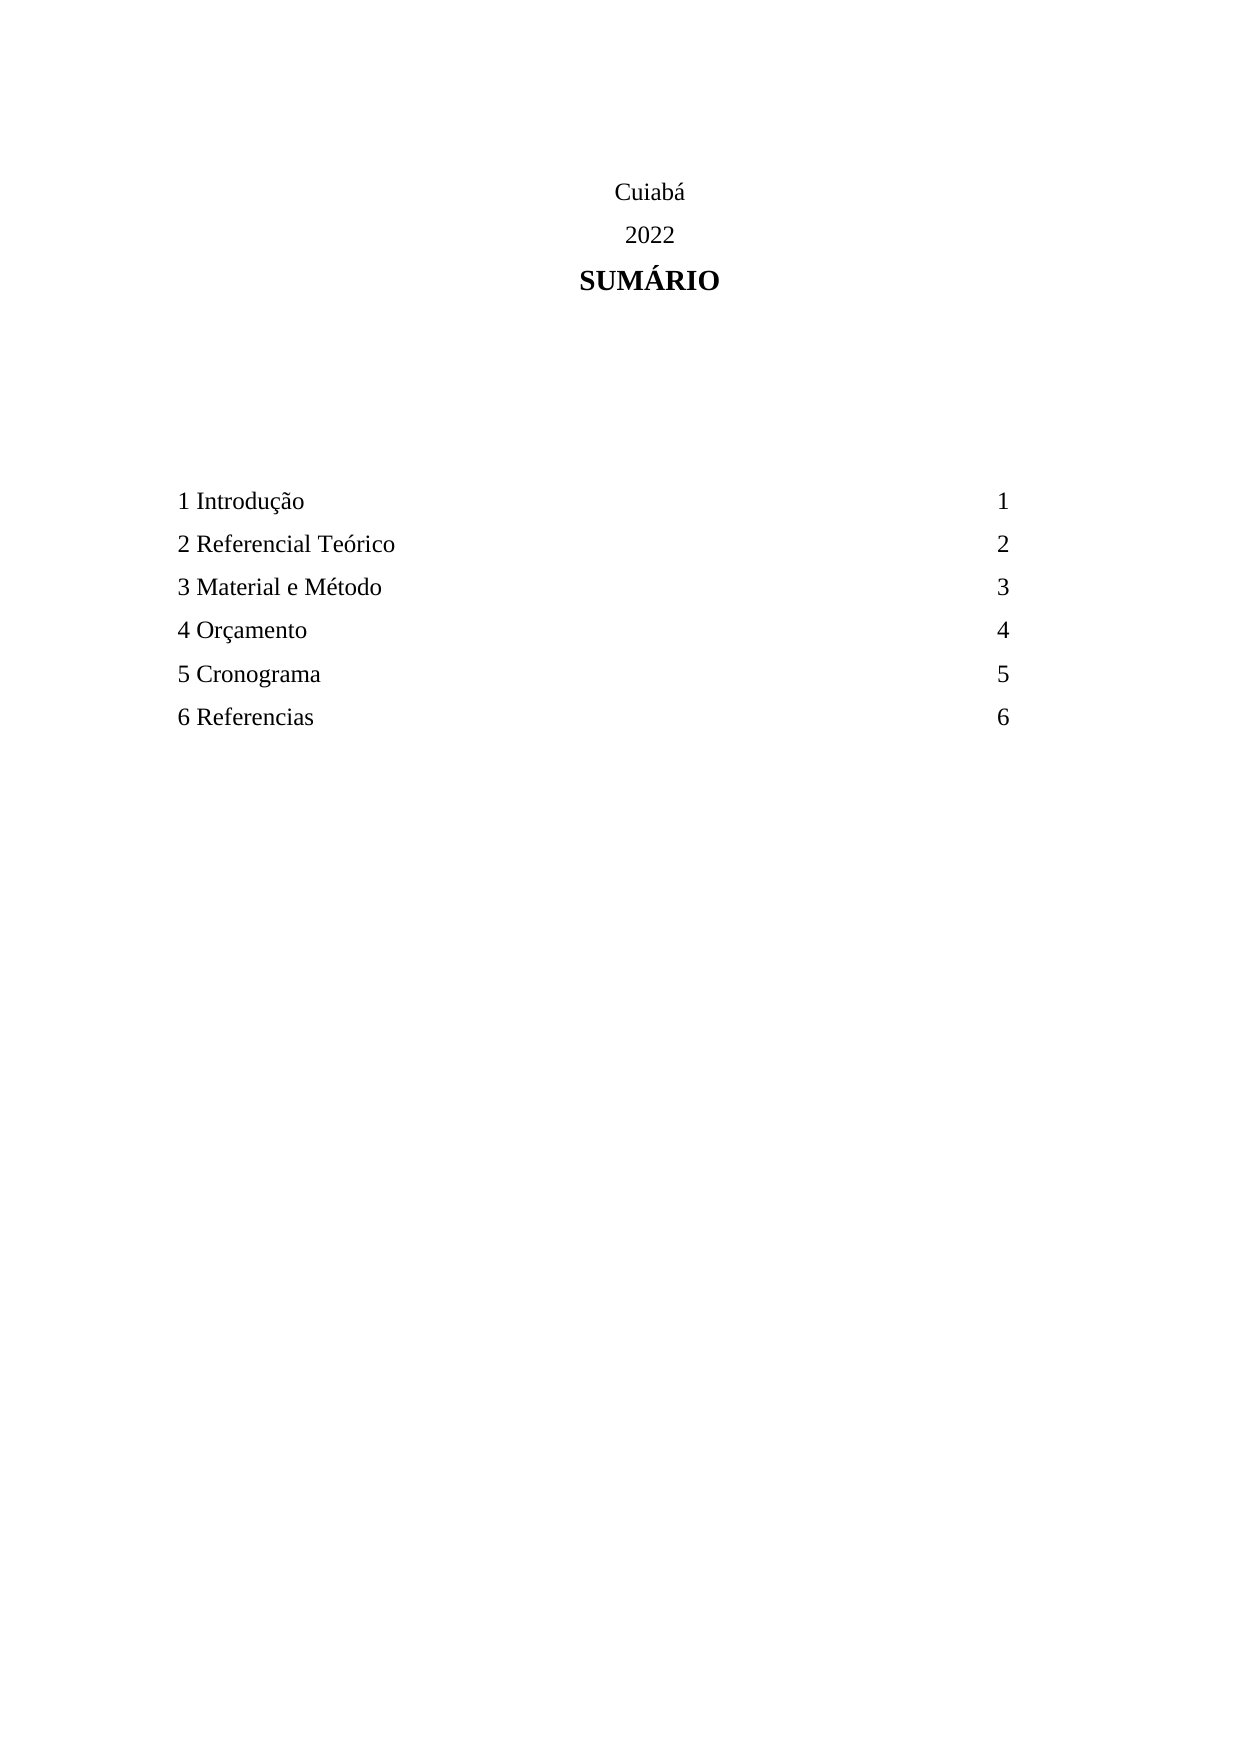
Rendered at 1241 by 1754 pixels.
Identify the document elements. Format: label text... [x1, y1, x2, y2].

text SUMÁRIO [177, 263, 1122, 297]
text 6 Referencias 6 [177, 702, 1122, 731]
text 4 Orçamento 4 [177, 616, 1122, 644]
text 2 Referencial Teórico 2 [177, 529, 1122, 558]
text 2022 [177, 220, 1122, 249]
text Cuiabá [177, 177, 1122, 206]
text 5 Cronograma 5 [177, 659, 1122, 687]
text 3 Material e Método 3 [177, 572, 1122, 601]
text 1 Introdução 1 [177, 486, 1122, 515]
